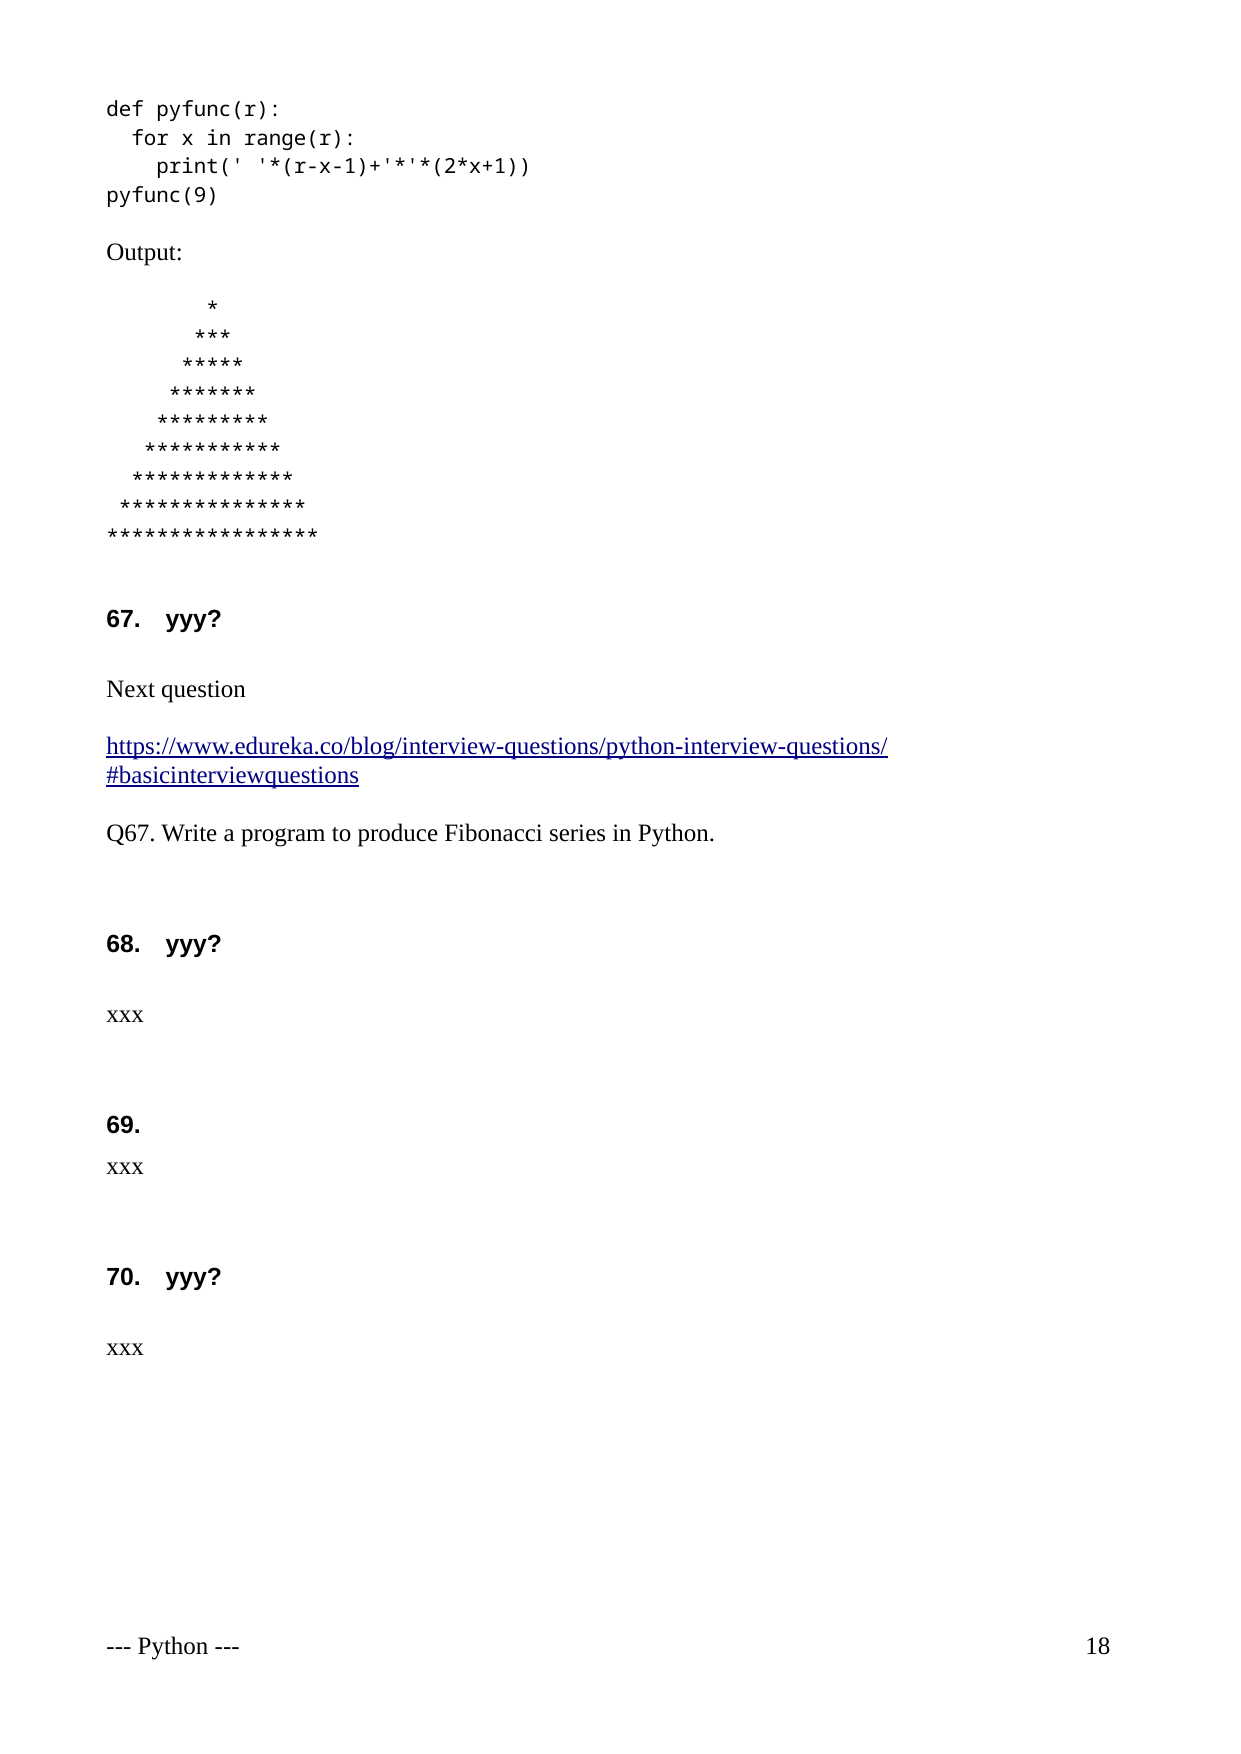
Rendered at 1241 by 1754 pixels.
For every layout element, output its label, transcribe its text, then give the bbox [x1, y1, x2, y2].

text ********* [106, 408, 1134, 437]
subtitle yyy? [106, 929, 1134, 957]
text Next question [106, 674, 1134, 703]
text print(' '*(r-x-1)+'*'*(2*x+1)) [106, 151, 1134, 180]
subtitle yyy? [106, 1262, 1134, 1291]
text *************** [106, 493, 1134, 522]
text ************* [106, 465, 1134, 493]
text Q67. Write a program to produce Fibonacci series in Python. [106, 818, 1134, 846]
text xxx [106, 1151, 1134, 1180]
text ******* [106, 380, 1134, 408]
text def pyfunc(r): [106, 94, 1134, 123]
text ***************** [106, 522, 1134, 550]
text ***** [106, 351, 1134, 380]
text pyfunc(9) [106, 180, 1134, 208]
text Output: [106, 237, 1134, 266]
text for x in range(r): [106, 123, 1134, 151]
text * [106, 294, 1134, 323]
text https://www.edureka.co/blog/interview-questions/python-interview-questions/#basicinterviewquestions [106, 731, 1134, 789]
text *** [106, 323, 1134, 351]
text *********** [106, 437, 1134, 465]
text xxx [106, 999, 1134, 1027]
subtitle yyy? [106, 604, 1134, 633]
text xxx [106, 1332, 1134, 1361]
